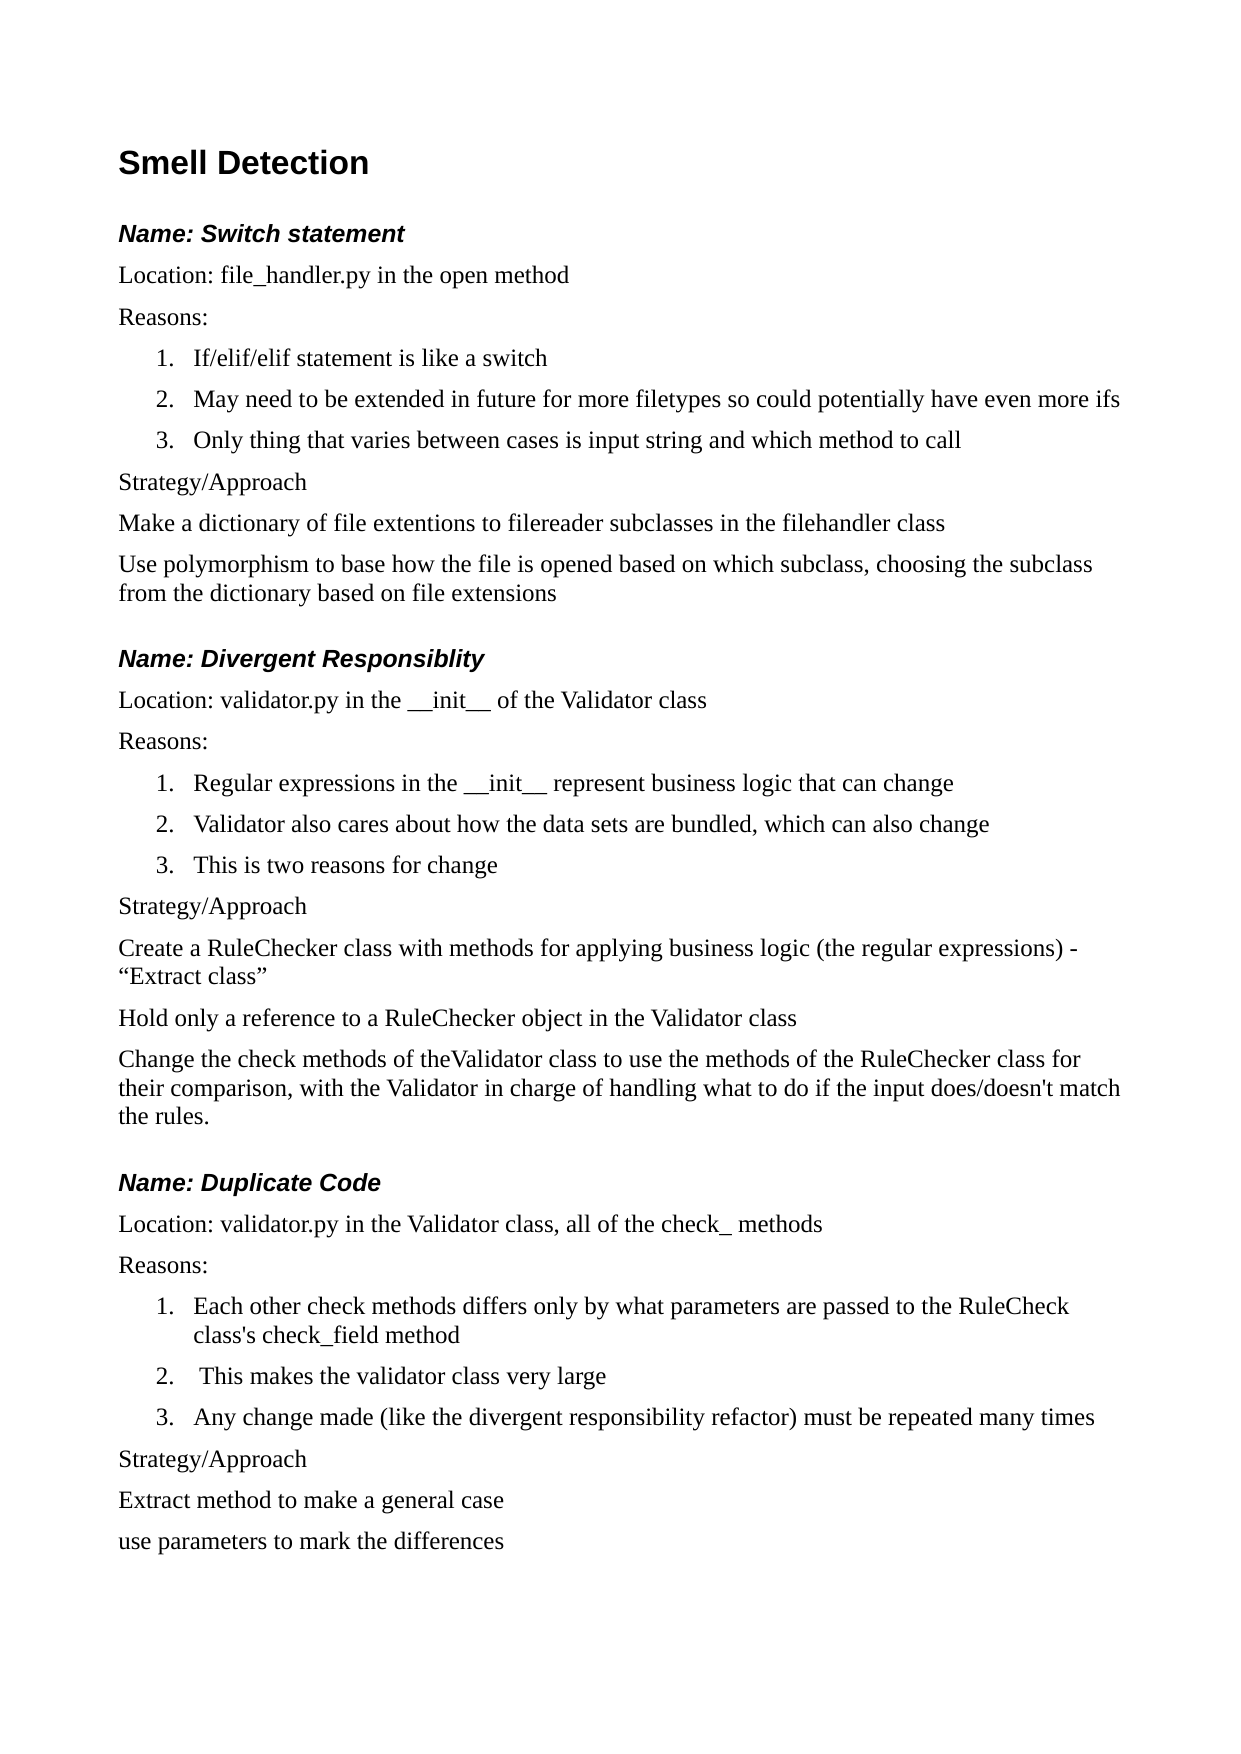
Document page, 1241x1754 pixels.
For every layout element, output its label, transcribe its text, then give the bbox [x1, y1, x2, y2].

subtitle Name: Divergent Responsiblity [118, 644, 1122, 673]
list If/elif/elif statement is like a switch [156, 343, 1122, 372]
text Create a RuleChecker class with methods for applying business logic (the regular expressions) - “Extract class” [118, 933, 1122, 990]
list Only thing that varies between cases is input string and which method to call [156, 425, 1122, 454]
text Change the check methods of theValidator class to use the methods of the RuleChecker class for their comparison, with the Validator in charge of handling what to do if the input does/doesn't match the rules. [118, 1044, 1122, 1130]
text Reasons: [118, 302, 1122, 330]
text Location: validator.py in the Validator class, all of the check_ methods [118, 1209, 1122, 1237]
text Strategy/Approach [118, 467, 1122, 495]
text Hold only a reference to a RuleChecker object in the Validator class [118, 1003, 1122, 1031]
text Make a dictionary of file extentions to filereader subclasses in the filehandler class [118, 508, 1122, 537]
list Validator also cares about how the data sets are bundled, which can also change [156, 809, 1122, 838]
text Extract method to make a general case [118, 1485, 1122, 1514]
list Each other check methods differs only by what parameters are passed to the RuleCheck class's check_field method [156, 1291, 1122, 1349]
text Location: file_handler.py in the open method [118, 260, 1122, 289]
list This is two reasons for change [156, 850, 1122, 879]
subtitle Name: Switch statement [118, 219, 1122, 248]
subtitle Name: Duplicate Code [118, 1168, 1122, 1196]
subtitle Smell Detection [118, 143, 1122, 182]
text Use polymorphism to base how the file is opened based on which subclass, choosing the subclass from the dictionary based on file extensions [118, 549, 1122, 607]
text Strategy/Approach [118, 891, 1122, 920]
list Any change made (like the divergent responsibility refactor) must be repeated many times [156, 1402, 1122, 1431]
text Reasons: [118, 726, 1122, 755]
list May need to be extended in future for more filetypes so could potentially have even more ifs [156, 384, 1122, 413]
text Strategy/Approach [118, 1444, 1122, 1472]
text Location: validator.py in the __init__ of the Validator class [118, 685, 1122, 714]
text Reasons: [118, 1250, 1122, 1279]
list This makes the validator class very large [156, 1361, 1122, 1390]
list Regular expressions in the __init__ represent business logic that can change [156, 768, 1122, 796]
text use parameters to mark the differences [118, 1526, 1122, 1555]
